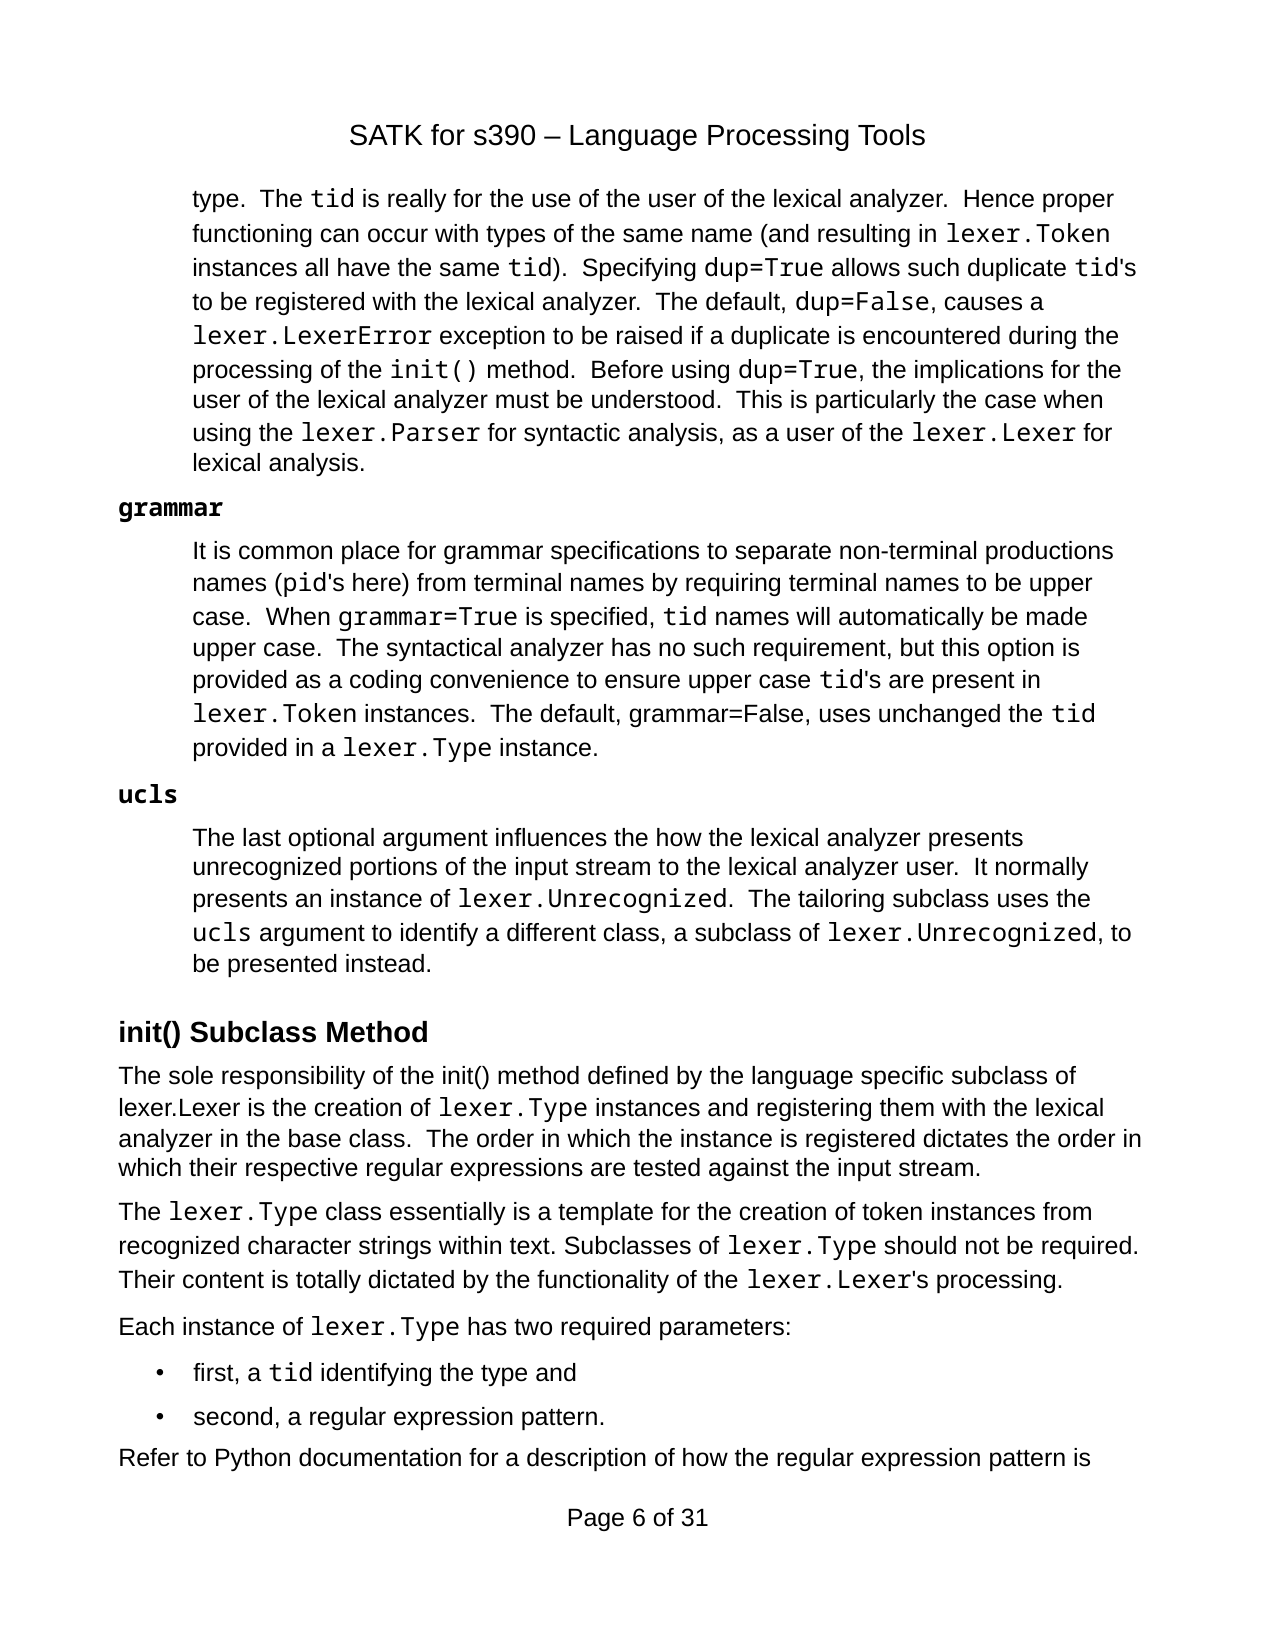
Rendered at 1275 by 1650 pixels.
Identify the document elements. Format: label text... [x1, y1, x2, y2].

text It is common place for grammar specifications to separate non-terminal productions names (pid's here) from terminal names by requiring terminal names to be upper case. When grammar=True is specified, tid names will automatically be made upper case. The syntactical analyzer has no such requirement, but this option is provided as a coding convenience to ensure upper case tid's are present in lexer.Token instances. The default, grammar=False, uses unchanged the tid provided in a lexer.Type instance. [192, 536, 1157, 764]
list second, a regular expression pattern. [156, 1402, 1157, 1430]
text Refer to Python documentation for a description of how the regular expression pattern is [118, 1443, 1157, 1472]
list first, a tid identifying the type and [156, 1355, 1157, 1389]
text ucls [118, 776, 1157, 811]
text Each instance of lexer.Type has two required parameters: [118, 1308, 1157, 1342]
text The last optional argument influences the how the lexical analyzer presents unrecognized portions of the input stream to the lexical analyzer user. It normally presents an instance of lexer.Unrecognized. The tailoring subclass uses the ucls argument to identify a different class, a subclass of lexer.Unrecognized, to be presented instead. [192, 823, 1157, 977]
text grammar [118, 489, 1157, 524]
text The lexer.Type class essentially is a template for the creation of token instances from recognized character strings within text. Subclasses of lexer.Type should not be required. Their content is totally dictated by the functionality of the lexer.Lexer's processing. [118, 1194, 1157, 1296]
text type. The tid is really for the use of the user of the lexical analyzer. Hence proper functioning can occur with types of the same name (and resulting in lexer.Token instances all have the same tid). Specifying dup=True allows such duplicate tid's to be registered with the lexical analyzer. The default, dup=False, causes a lexer.LexerError exception to be raised if a duplicate is encountered during the processing of the init() method. Before using dup=True, the implications for the user of the lexical analyzer must be understood. This is particularly the case when using the lexer.Parser for syntactic analysis, as a user of the lexer.Lexer for lexical analysis. [192, 181, 1157, 477]
subtitle init() Subclass Method [118, 1015, 1157, 1048]
text The sole responsibility of the init() method defined by the language specific subclass of lexer.Lexer is the creation of lexer.Type instances and registering them with the lexical analyzer in the base class. The order in which the instance is registered dictates the order in which their respective regular expressions are tested against the input stream. [118, 1061, 1157, 1181]
